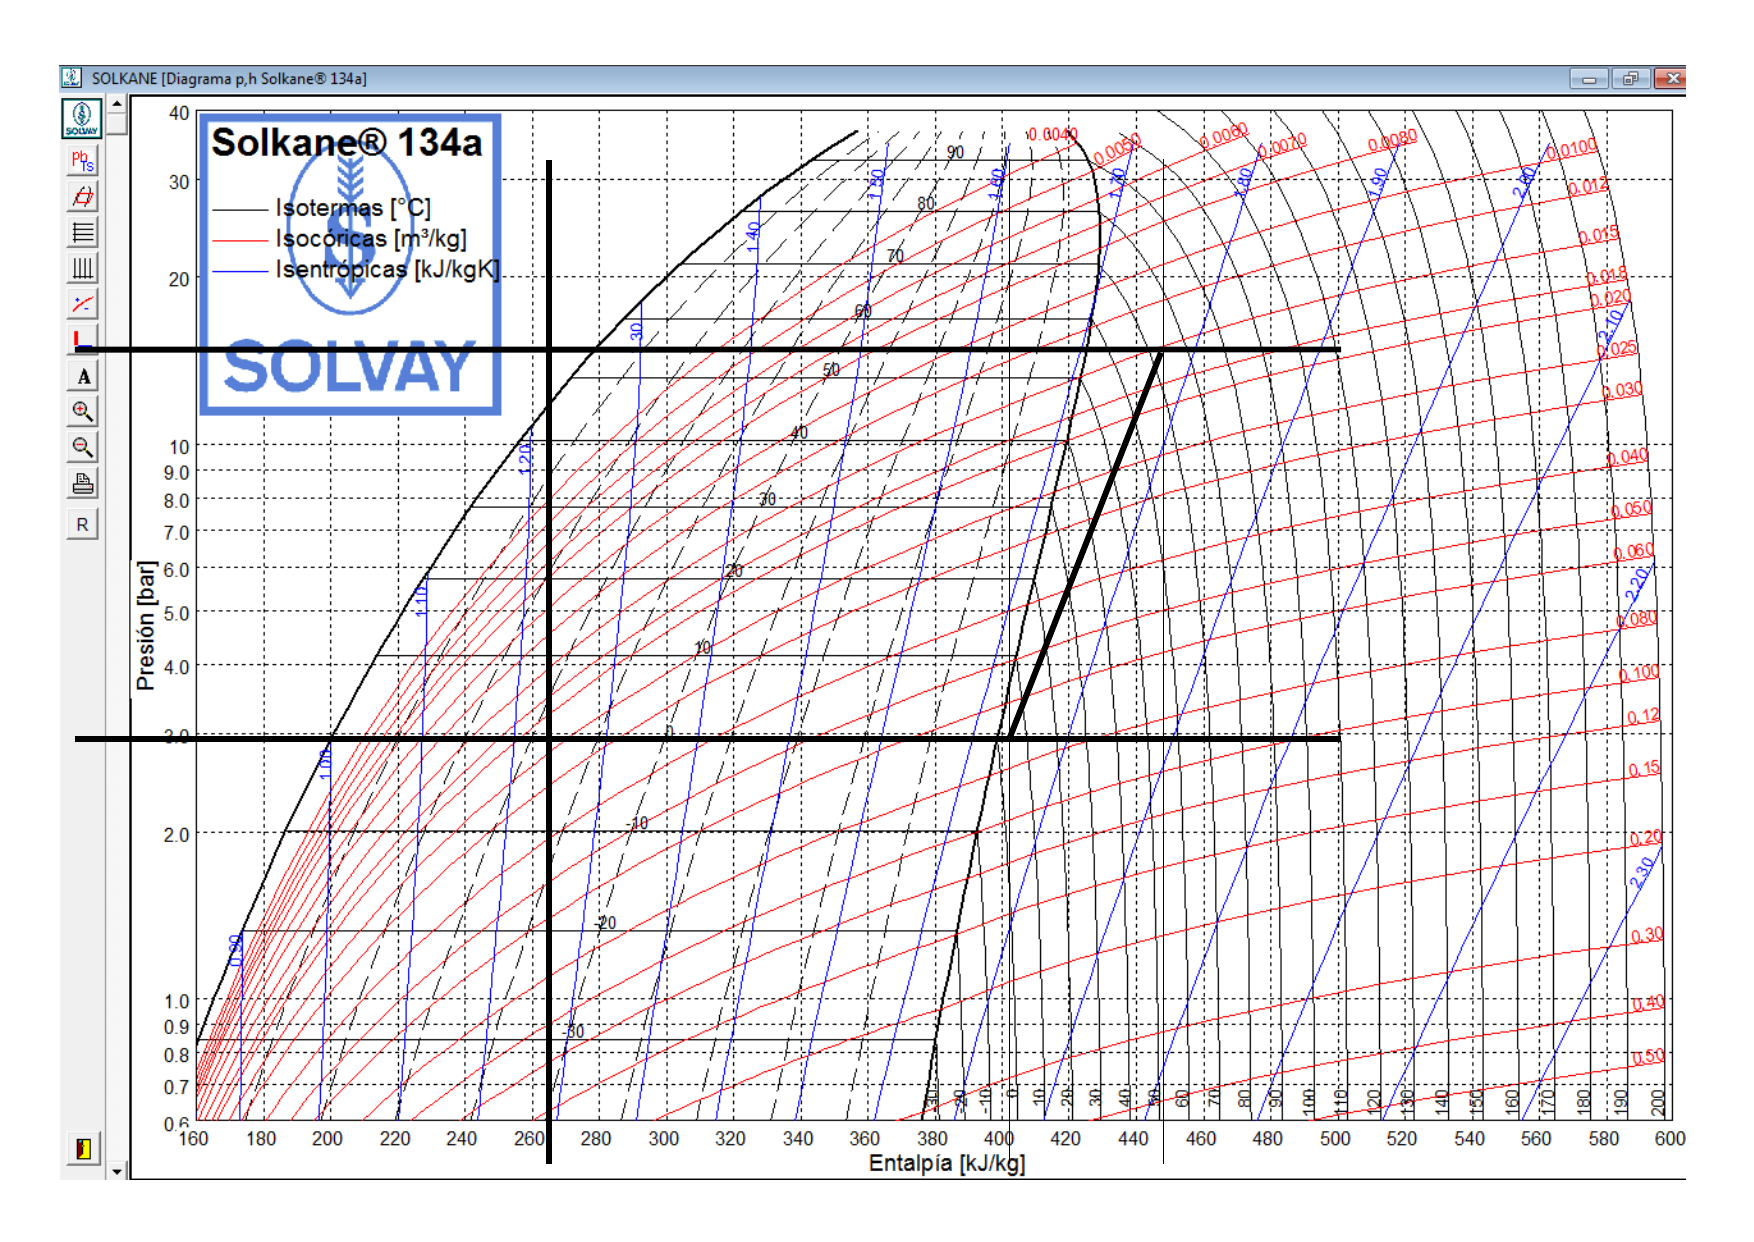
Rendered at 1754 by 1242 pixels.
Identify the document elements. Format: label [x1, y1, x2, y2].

picture [59, 65, 1686, 1180]
